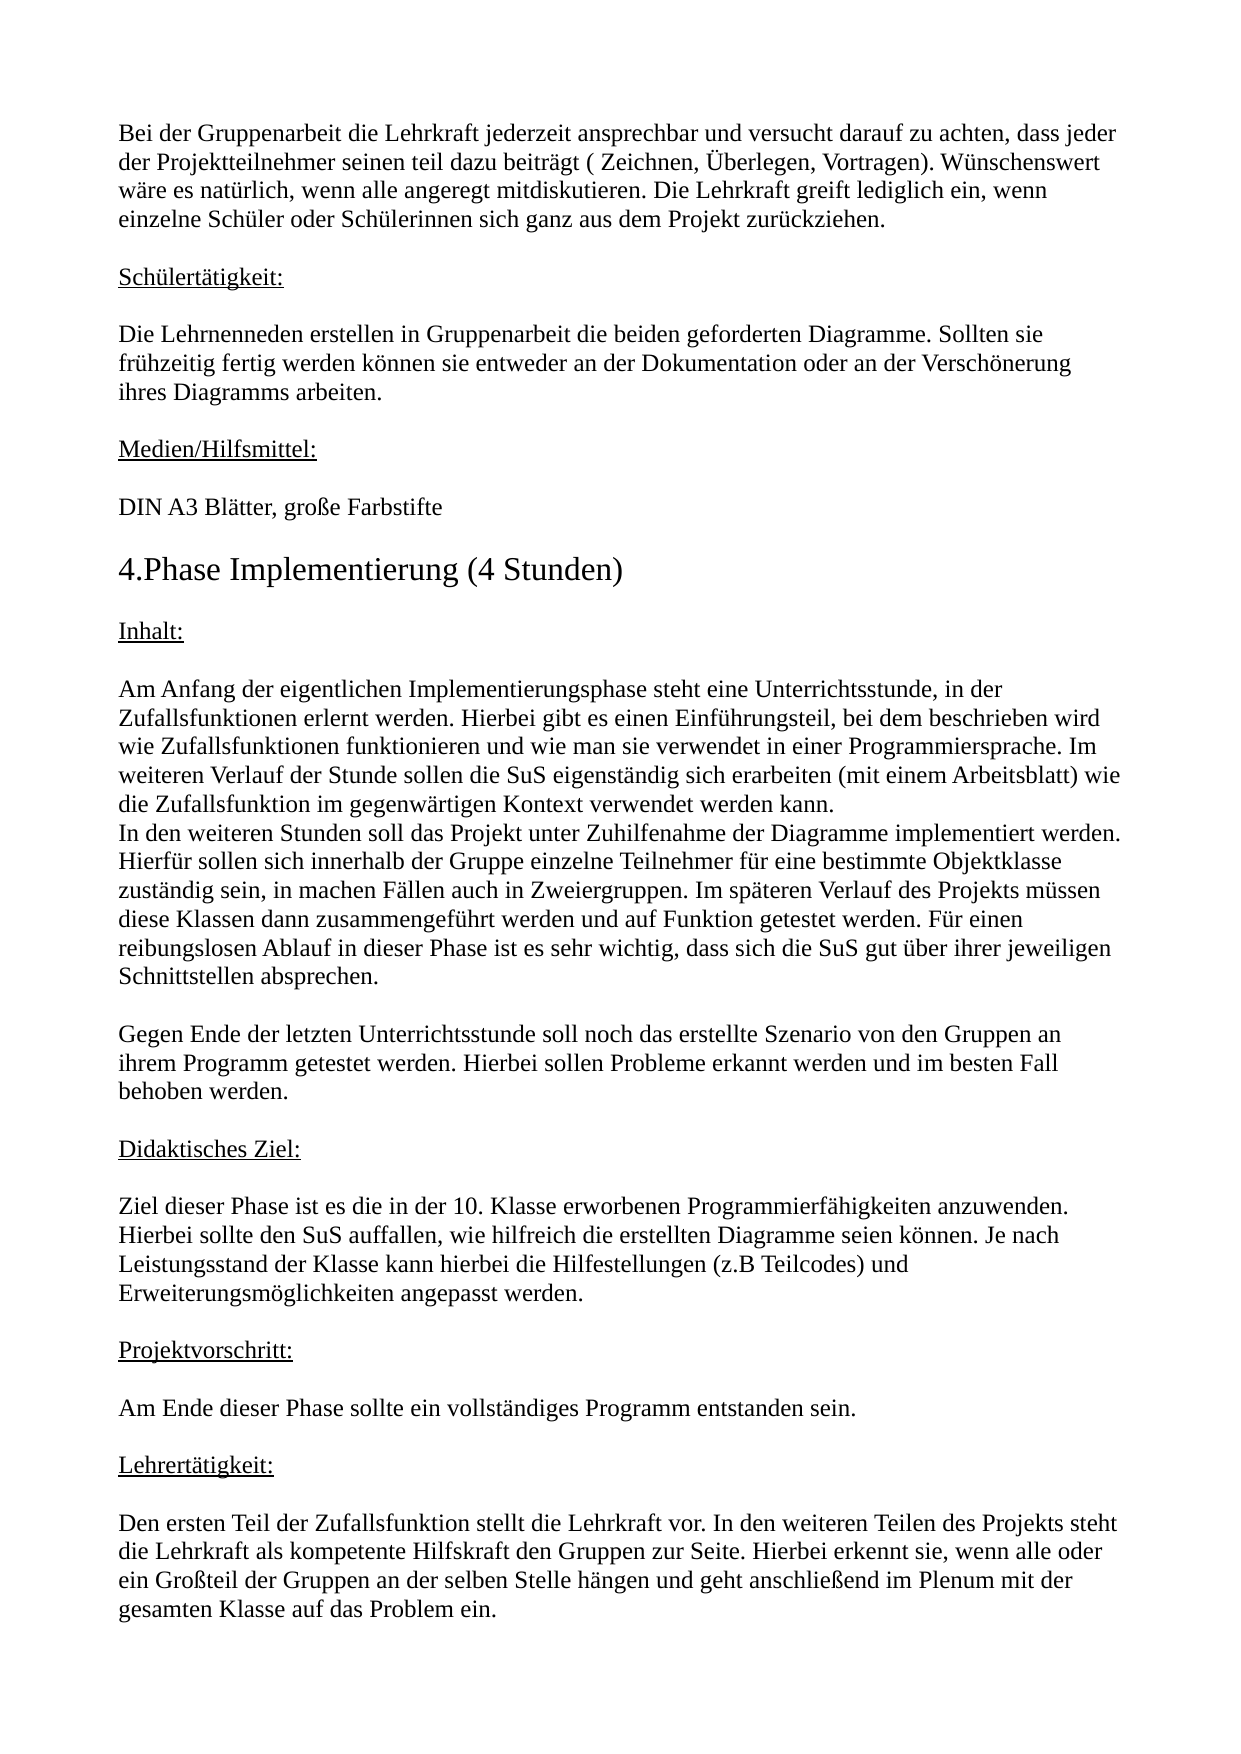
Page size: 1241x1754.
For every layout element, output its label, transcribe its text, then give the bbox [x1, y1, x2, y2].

text Lehrertätigkeit: [118, 1450, 1122, 1479]
text Inhalt: [118, 616, 1122, 645]
text Didaktisches Ziel: [118, 1134, 1122, 1163]
text Bei der Gruppenarbeit die Lehrkraft jederzeit ansprechbar und versucht darauf zu achten, dass jeder der Projektteilnehmer seinen teil dazu beiträgt ( Zeichnen, Überlegen, Vortragen). Wünschenswert wäre es natürlich, wenn alle angeregt mitdiskutieren. Die Lehrkraft greift lediglich ein, wenn einzelne Schüler oder Schülerinnen sich ganz aus dem Projekt zurückziehen. [118, 118, 1122, 233]
text DIN A3 Blätter, große Farbstifte [118, 492, 1122, 521]
text In den weiteren Stunden soll das Projekt unter Zuhilfenahme der Diagramme implementiert werden. [118, 818, 1122, 846]
text Den ersten Teil der Zufallsfunktion stellt die Lehrkraft vor. In den weiteren Teilen des Projekts steht die Lehrkraft als kompetente Hilfskraft den Gruppen zur Seite. Hierbei erkennt sie, wenn alle oder ein Großteil der Gruppen an der selben Stelle hängen und geht anschließend im Plenum mit der gesamten Klasse auf das Problem ein. [118, 1508, 1122, 1623]
text Hierfür sollen sich innerhalb der Gruppe einzelne Teilnehmer für eine bestimmte Objektklasse zuständig sein, in machen Fällen auch in Zweiergruppen. Im späteren Verlauf des Projekts müssen diese Klassen dann zusammengeführt werden und auf Funktion getestet werden. Für einen reibungslosen Ablauf in dieser Phase ist es sehr wichtig, dass sich die SuS gut über ihrer jeweiligen Schnittstellen absprechen. [118, 846, 1122, 990]
text Am Ende dieser Phase sollte ein vollständiges Programm entstanden sein. [118, 1393, 1122, 1421]
text Projektvorschritt: [118, 1335, 1122, 1364]
text 4.Phase Implementierung (4 Stunden) [118, 549, 1122, 588]
text Die Lehrnenneden erstellen in Gruppenarbeit die beiden geforderten Diagramme. Sollten sie frühzeitig fertig werden können sie entweder an der Dokumentation oder an der Verschönerung ihres Diagramms arbeiten. [118, 319, 1122, 406]
text Ziel dieser Phase ist es die in der 10. Klasse erworbenen Programmierfähigkeiten anzuwenden. Hierbei sollte den SuS auffallen, wie hilfreich die erstellten Diagramme seien können. Je nach Leistungsstand der Klasse kann hierbei die Hilfestellungen (z.B Teilcodes) und Erweiterungsmöglichkeiten angepasst werden. [118, 1191, 1122, 1306]
text Am Anfang der eigentlichen Implementierungsphase steht eine Unterrichtsstunde, in der Zufallsfunktionen erlernt werden. Hierbei gibt es einen Einführungsteil, bei dem beschrieben wird wie Zufallsfunktionen funktionieren und wie man sie verwendet in einer Programmiersprache. Im weiteren Verlauf der Stunde sollen die SuS eigenständig sich erarbeiten (mit einem Arbeitsblatt) wie die Zufallsfunktion im gegenwärtigen Kontext verwendet werden kann. [118, 674, 1122, 818]
text Schülertätigkeit: [118, 262, 1122, 291]
text Gegen Ende der letzten Unterrichtsstunde soll noch das erstellte Szenario von den Gruppen an ihrem Programm getestet werden. Hierbei sollen Probleme erkannt werden und im besten Fall behoben werden. [118, 1019, 1122, 1105]
text Medien/Hilfsmittel: [118, 434, 1122, 463]
